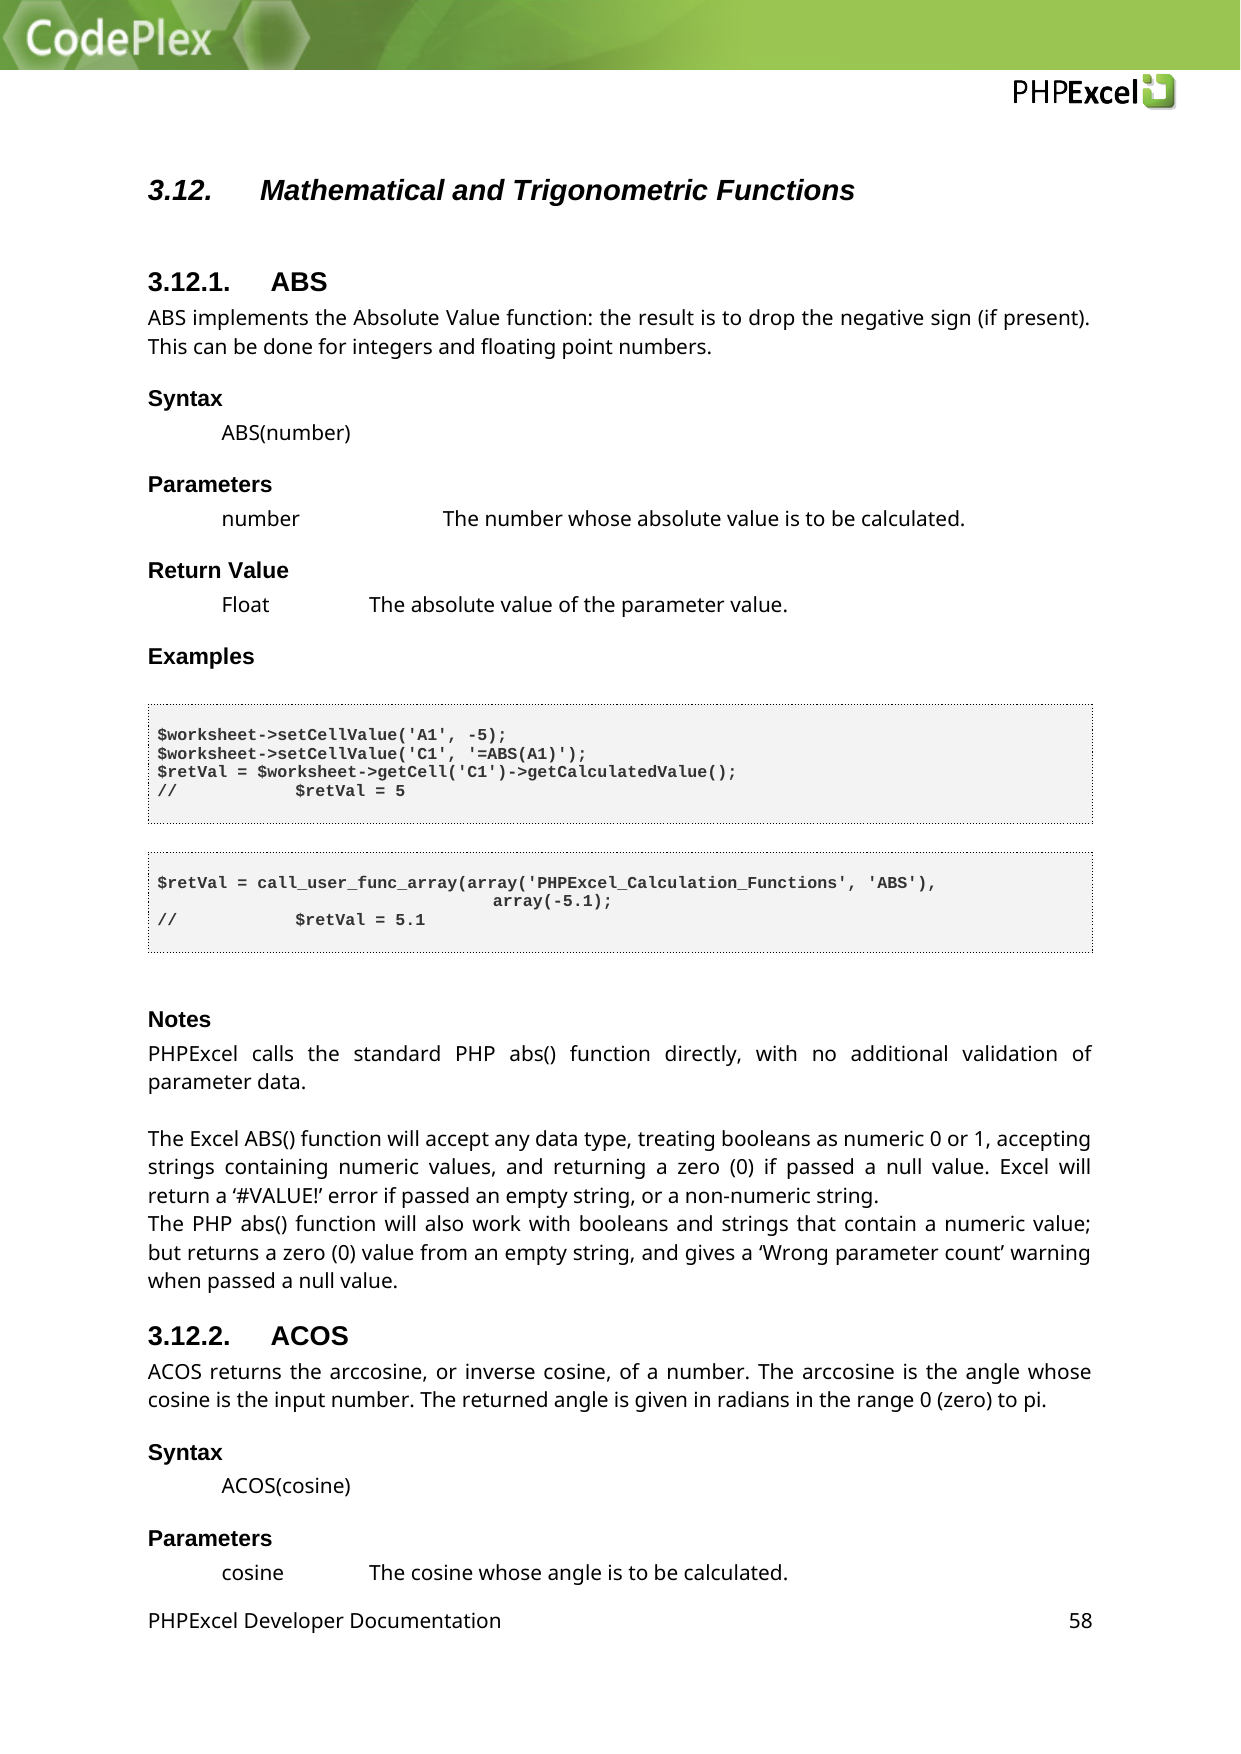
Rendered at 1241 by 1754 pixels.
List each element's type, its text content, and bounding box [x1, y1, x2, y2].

text The PHP abs() function will also work with booleans and strings that contain a numeric value; but returns a zero (0) value from an empty string, and gives a ‘Wrong parameter count’ warning when passed a null value. [148, 1209, 1093, 1295]
text cosine The cosine whose angle is to be calculated. [148, 1558, 1093, 1586]
text PHPExcel calls the standard PHP abs() function directly, with no additional validation of parameter data. [148, 1039, 1093, 1096]
text $retVal = $worksheet->getCell('C1')->getCalculatedValue(); [148, 761, 1093, 780]
text $retVal = call_user_func_array(array('PHPExcel_Calculation_Functions', 'ABS'), [148, 871, 1093, 890]
subtitle Parameters [148, 471, 1093, 498]
subtitle Mathematical and Trigonometric Functions [148, 173, 1093, 206]
text The Excel ABS() function will accept any data type, treating booleans as numeric 0 or 1, accepting strings containing numeric values, and returning a zero (0) if passed a null value. Excel will return a ‘#VALUE!’ error if passed an empty string, or a non-numeric string. [148, 1124, 1093, 1209]
text Float The absolute value of the parameter value. [148, 590, 1093, 618]
subtitle Parameters [148, 1525, 1093, 1551]
subtitle Examples [148, 643, 1093, 670]
subtitle Return Value [148, 557, 1093, 584]
text $worksheet->setCellValue('A1', -5); [148, 723, 1093, 742]
subtitle Notes [148, 1006, 1093, 1032]
text number The number whose absolute value is to be calculated. [148, 504, 1093, 532]
text // $retVal = 5 [148, 780, 1093, 799]
text ACOS returns the arccosine, or inverse cosine, of a number. The arccosine is the angle whose cosine is the input number. The returned angle is given in radians in the range 0 (zero) to pi. [148, 1357, 1093, 1414]
text ABS implements the Absolute Value function: the result is to drop the negative sign (if present). This can be done for integers and floating point numbers. [148, 303, 1093, 360]
subtitle ACOS [148, 1320, 1093, 1351]
text ACOS(cosine) [148, 1472, 1093, 1500]
subtitle Syntax [148, 385, 1093, 412]
text array(-5.1); [148, 890, 1093, 909]
text // $retVal = 5.1 [148, 909, 1093, 928]
text ABS(number) [148, 418, 1093, 446]
text $worksheet->setCellValue('C1', '=ABS(A1)'); [148, 742, 1093, 761]
subtitle Syntax [148, 1439, 1093, 1465]
subtitle ABS [148, 266, 1093, 297]
